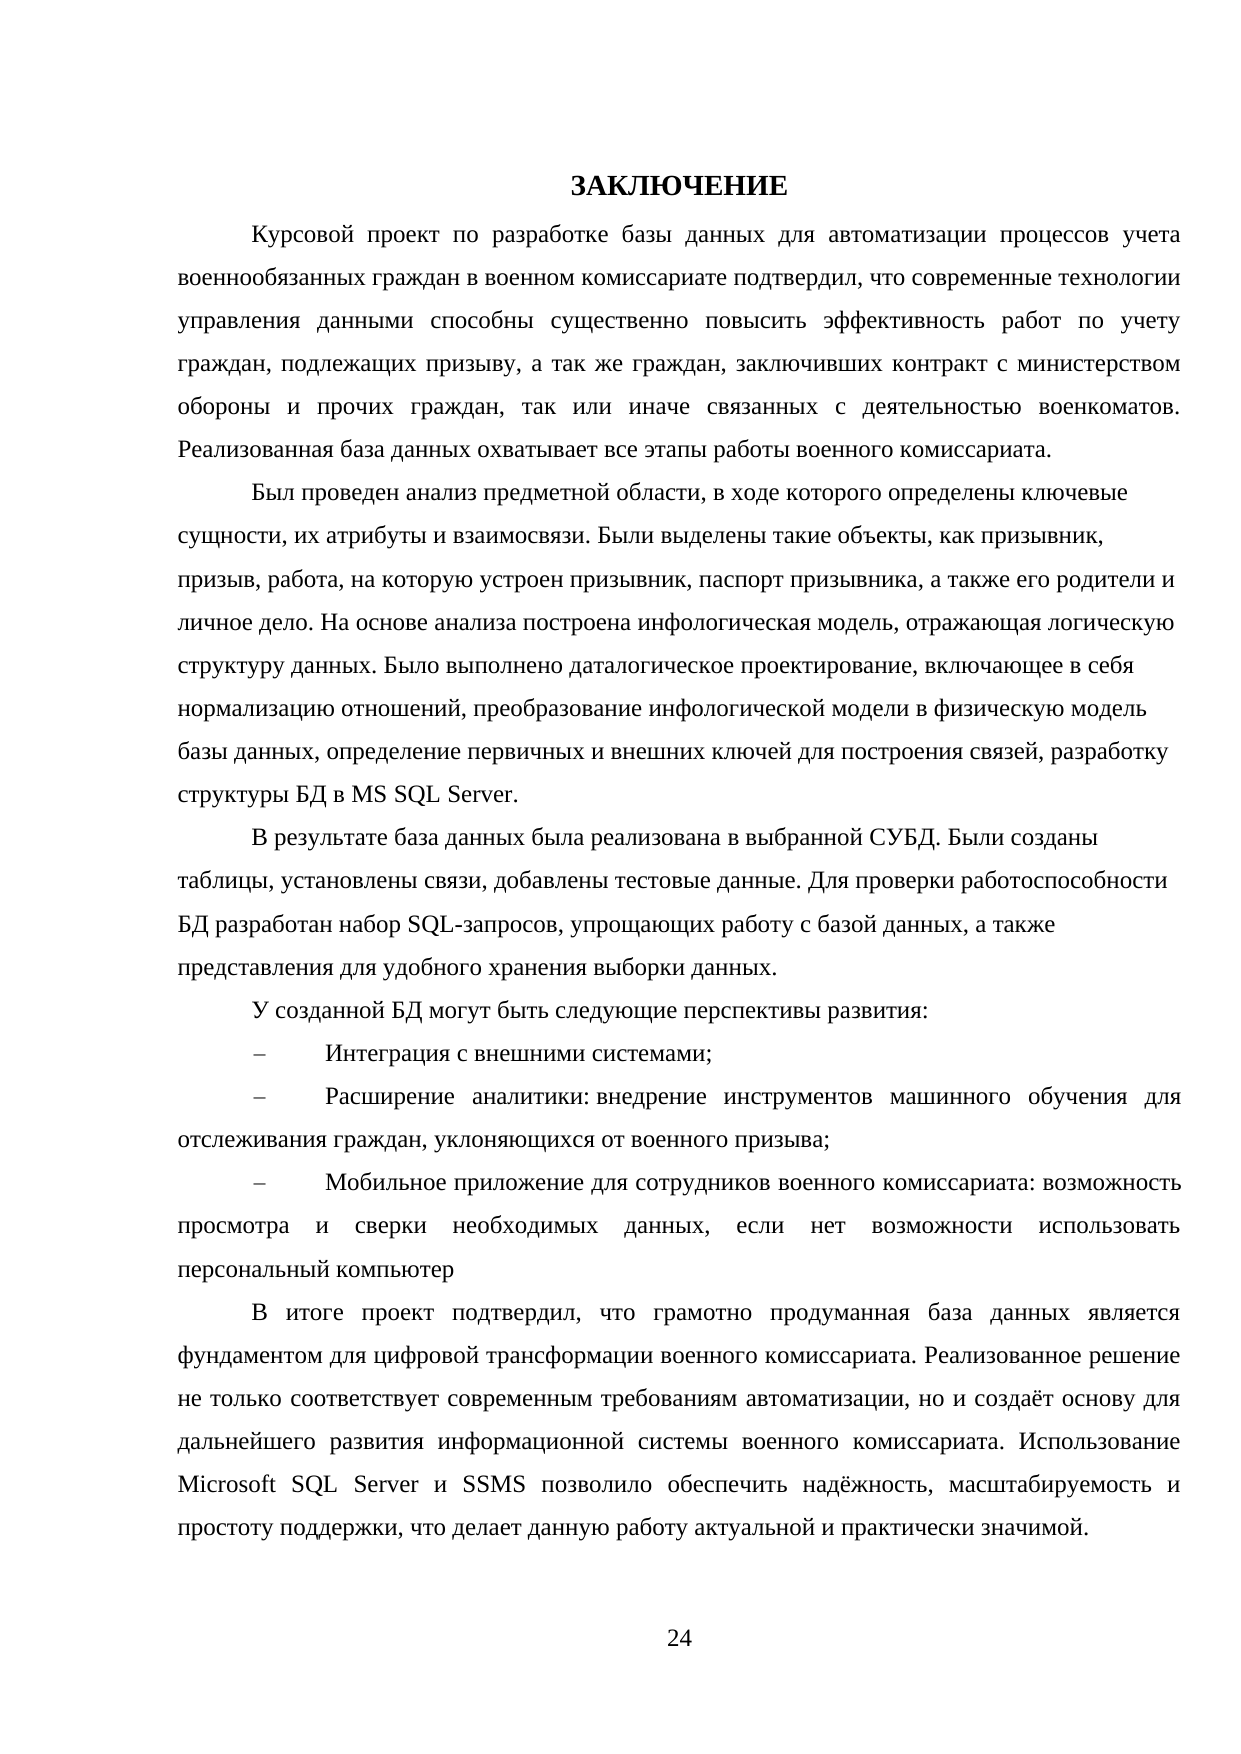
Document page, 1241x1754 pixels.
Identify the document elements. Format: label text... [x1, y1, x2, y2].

list Интеграция с внешними системами; [177, 1038, 1181, 1067]
text Был проведен анализ предметной области, в ходе которого определены ключевые сущности, их атрибуты и взаимосвязи. Были выделены такие объекты, как призывник, призыв, работа, на которую устроен призывник, паспорт призывника, а также его родители и личное дело. На основе анализа построена инфологическая модель, отражающая логическую структуру данных. Было выполнено даталогическое проектирование, включающее в себя нормализацию отношений, преобразование инфологической модели в физическую модель базы данных, определение первичных и внешних ключей для построения связей, разработку структуры БД в MS SQL Server. [177, 477, 1181, 808]
subtitle ЗАКЛЮЧЕНИЕ [177, 168, 1181, 202]
text В итоге проект подтвердил, что грамотно продуманная база данных является фундаментом для цифровой трансформации военного комиссариата. Реализованное решение не только соответствует современным требованиям автоматизации, но и создаёт основу для дальнейшего развития информационной системы военного комиссариата. Использование Microsoft SQL Server и SSMS позволило обеспечить надёжность, масштабируемость и простоту поддержки, что делает данную работу актуальной и практически значимой. [177, 1297, 1181, 1541]
list Мобильное приложение для сотрудников военного комиссариата: возможность просмотра и сверки необходимых данных, если нет возможности использовать персональный компьютер [177, 1167, 1181, 1282]
text В результате база данных была реализована в выбранной СУБД. Были созданы таблицы, установлены связи, добавлены тестовые данные. Для проверки работоспособности БД разработан набор SQL-запросов, упрощающих работу с базой данных, а также представления для удобного хранения выборки данных. [177, 822, 1181, 981]
list У созданной БД могут быть следующие перспективы развития: [251, 995, 1181, 1024]
list Расширение аналитики: внедрение инструментов машинного обучения для отслеживания граждан, уклоняющихся от военного призыва; [177, 1081, 1181, 1153]
text Курсовой проект по разработке базы данных для автоматизации процессов учета военнообязанных граждан в военном комиссариате подтвердил, что современные технологии управления данными способны существенно повысить эффективность работ по учету граждан, подлежащих призыву, а так же граждан, заключивших контракт с министерством обороны и прочих граждан, так или иначе связанных с деятельностью военкоматов. Реализованная база данных охватывает все этапы работы военного комиссариата. [177, 219, 1181, 463]
